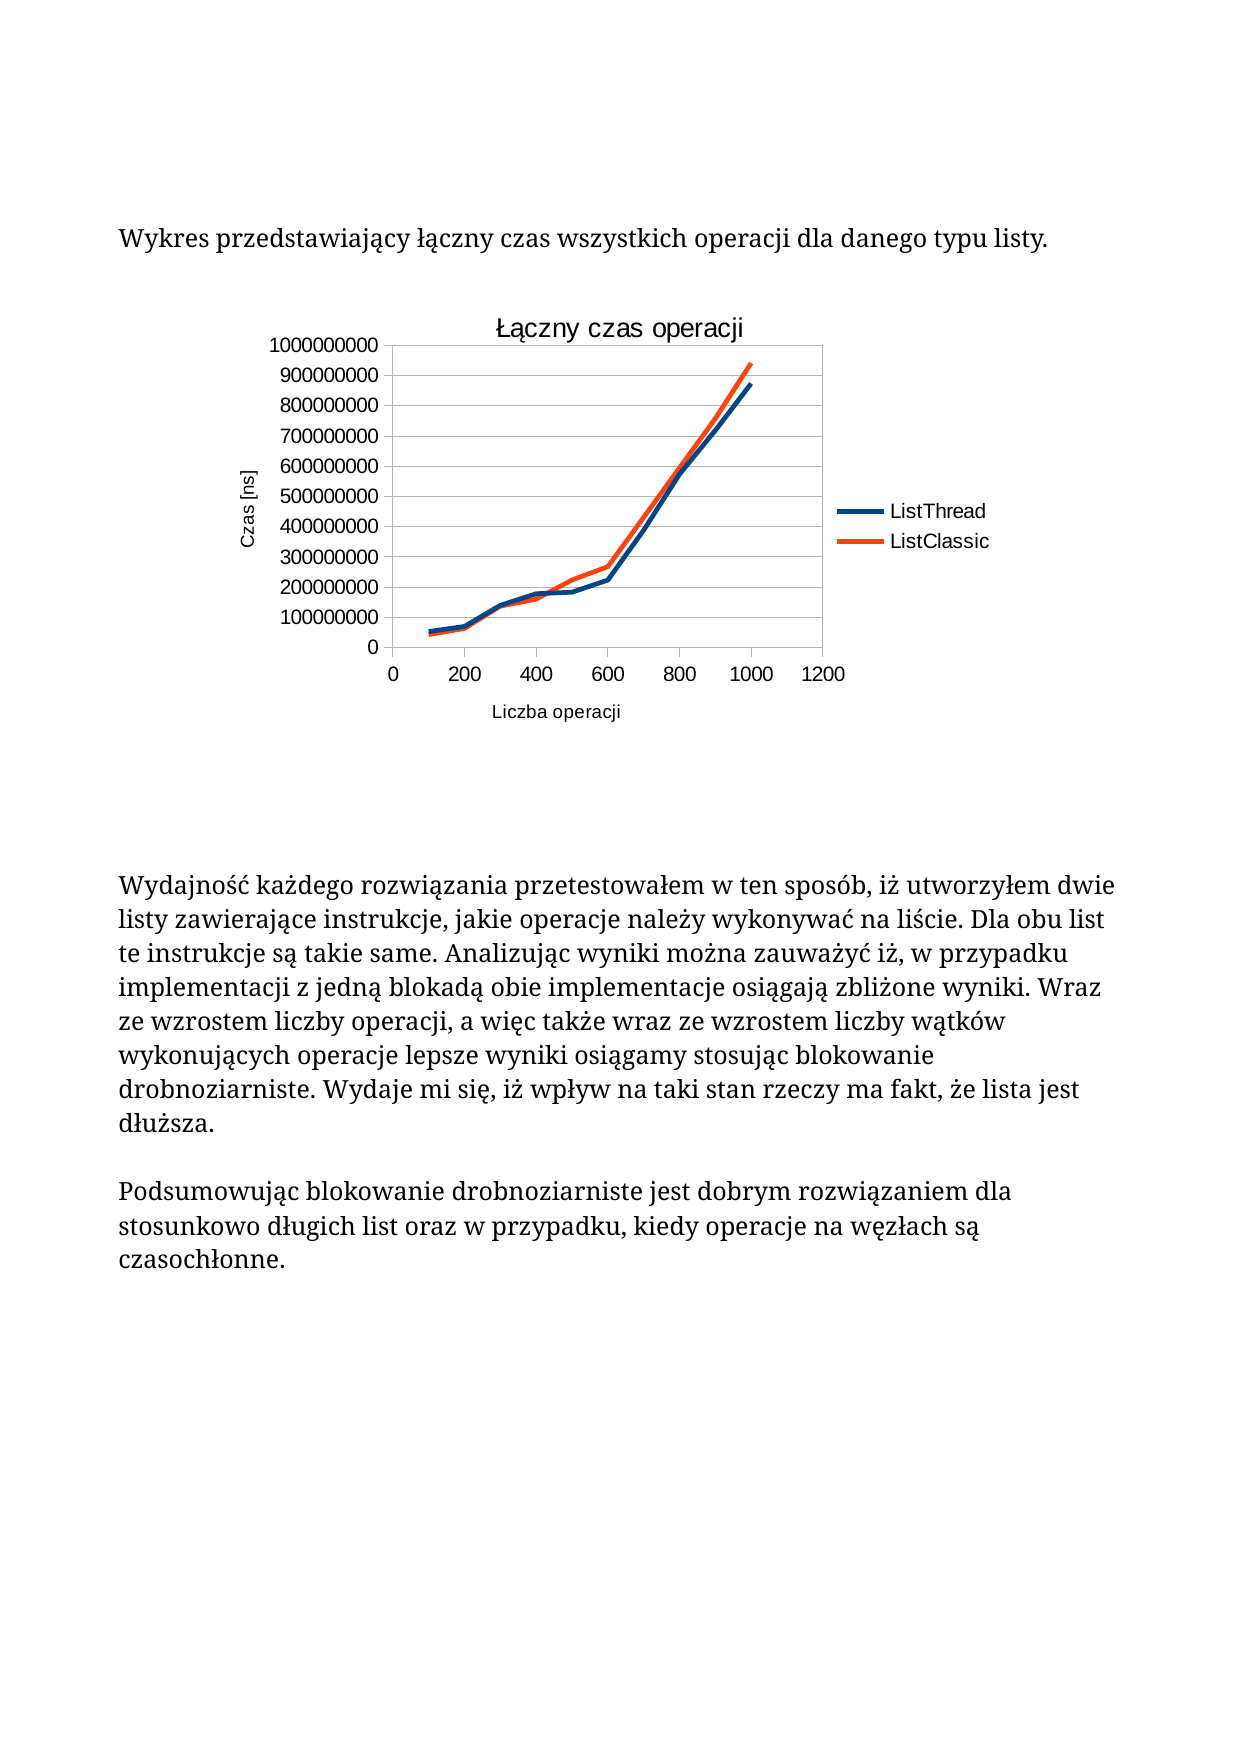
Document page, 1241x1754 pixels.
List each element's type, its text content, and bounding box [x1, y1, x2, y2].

text Podsumowując blokowanie drobnoziarniste jest dobrym rozwiązaniem dla stosunkowo długich list oraz w przypadku, kiedy operacje na węzłach są czasochłonne. [118, 1174, 1122, 1276]
text Wydajność każdego rozwiązania przetestowałem w ten sposób, iż utworzyłem dwie listy zawierające instrukcje, jakie operacje należy wykonywać na liście. Dla obu list te instrukcje są takie same. Analizując wyniki można zauważyć iż, w przypadku implementacji z jedną blokadą obie implementacje osiągają zbliżone wyniki. Wraz ze wzrostem liczby operacji, a więc także wraz ze wzrostem liczby wątków wykonujących operacje lepsze wyniki osiągamy stosując blokowanie drobnoziarniste. Wydaje mi się, iż wpływ na taki stan rzeczy ma fakt, że lista jest dłuższa. [118, 867, 1122, 1140]
text Wykres przedstawiający łączny czas wszystkich operacji dla danego typu listy. [118, 220, 1122, 254]
